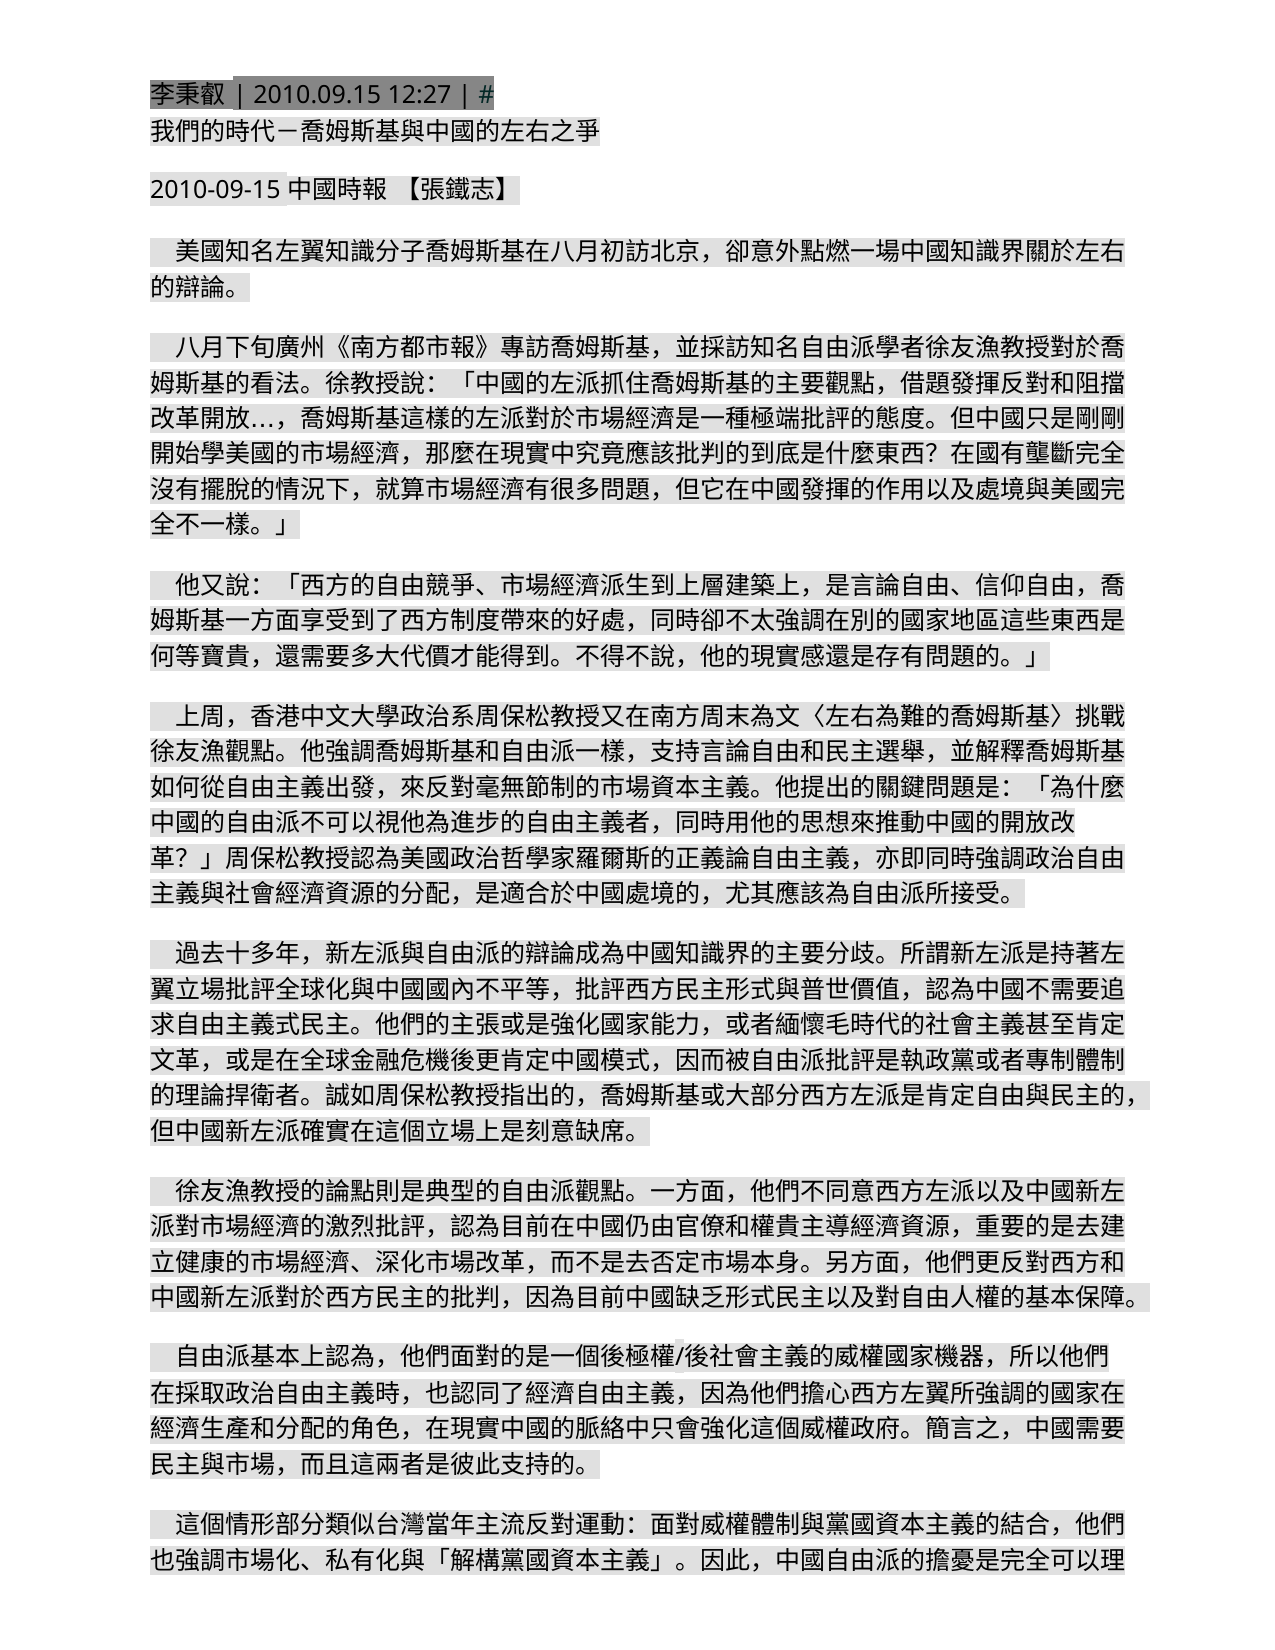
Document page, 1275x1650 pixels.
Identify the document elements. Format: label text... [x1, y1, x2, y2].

text 我們的時代－喬姆斯基與中國的左右之爭 [150, 110, 1125, 146]
text 徐友漁教授的論點則是典型的自由派觀點。一方面，他們不同意西方左派以及中國新左派對市場經濟的激烈批評，認為目前在中國仍由官僚和權貴主導經濟資源，重要的是去建立健康的市場經濟、深化市場改革，而不是去否定市場本身。另方面，他們更反對西方和中國新左派對於西方民主的批判，因為目前中國缺乏形式民主以及對自由人權的基本保障。 [150, 1171, 1125, 1312]
text 美國知名左翼知識分子喬姆斯基在八月初訪北京，卻意外點燃一場中國知識界關於左右的辯論。 [150, 231, 1125, 302]
text 上周，香港中文大學政治系周保松教授又在南方周末為文〈左右為難的喬姆斯基〉挑戰徐友漁觀點。他強調喬姆斯基和自由派一樣，支持言論自由和民主選舉，並解釋喬姆斯基如何從自由主義出發，來反對毫無節制的市場資本主義。他提出的關鍵問題是：「為什麼中國的自由派不可以視他為進步的自由主義者，同時用他的思想來推動中國的開放改革？」周保松教授認為美國政治哲學家羅爾斯的正義論自由主義，亦即同時強調政治自由主義與社會經濟資源的分配，是適合於中國處境的，尤其應該為自由派所接受。 [150, 696, 1125, 908]
text 自由派基本上認為，他們面對的是一個後極權/後社會主義的威權國家機器，所以他們在採取政治自由主義時，也認同了經濟自由主義，因為他們擔心西方左翼所強調的國家在經濟生產和分配的角色，在現實中國的脈絡中只會強化這個威權政府。簡言之，中國需要民主與市場，而且這兩者是彼此支持的。 [150, 1337, 1125, 1479]
text 他又說：「西方的自由競爭、市場經濟派生到上層建築上，是言論自由、信仰自由，喬姆斯基一方面享受到了西方制度帶來的好處，同時卻不太強調在別的國家地區這些東西是何等寶貴，還需要多大代價才能得到。不得不說，他的現實感還是存有問題的。」 [150, 564, 1125, 671]
text 過去十多年，新左派與自由派的辯論成為中國知識界的主要分歧。所謂新左派是持著左翼立場批評全球化與中國國內不平等，批評西方民主形式與普世價值，認為中國不需要追求自由主義式民主。他們的主張或是強化國家能力，或者緬懷毛時代的社會主義甚至肯定文革，或是在全球金融危機後更肯定中國模式，因而被自由派批評是執政黨或者專制體制的理論捍衛者。誠如周保松教授指出的，喬姆斯基或大部分西方左派是肯定自由與民主的，但中國新左派確實在這個立場上是刻意缺席。 [150, 933, 1125, 1146]
text 李秉叡 | 2010.09.15 12:27 | # [150, 75, 1125, 110]
text 這個情形部分類似台灣當年主流反對運動：面對威權體制與黨國資本主義的結合，他們也強調市場化、私有化與「解構黨國資本主義」。因此，中國自由派的擔憂是完全可以理 [150, 1504, 1125, 1575]
text 2010-09-15 中國時報 【張鐵志】 [150, 171, 1125, 206]
text 八月下旬廣州《南方都市報》專訪喬姆斯基，並採訪知名自由派學者徐友漁教授對於喬姆斯基的看法。徐教授說：「中國的左派抓住喬姆斯基的主要觀點，借題發揮反對和阻擋改革開放…，喬姆斯基這樣的左派對於市場經濟是一種極端批評的態度。但中國只是剛剛開始學美國的市場經濟，那麼在現實中究竟應該批判的到底是什麼東西？在國有壟斷完全沒有擺脫的情況下，就算市場經濟有很多問題，但它在中國發揮的作用以及處境與美國完全不一樣。」 [150, 327, 1125, 539]
